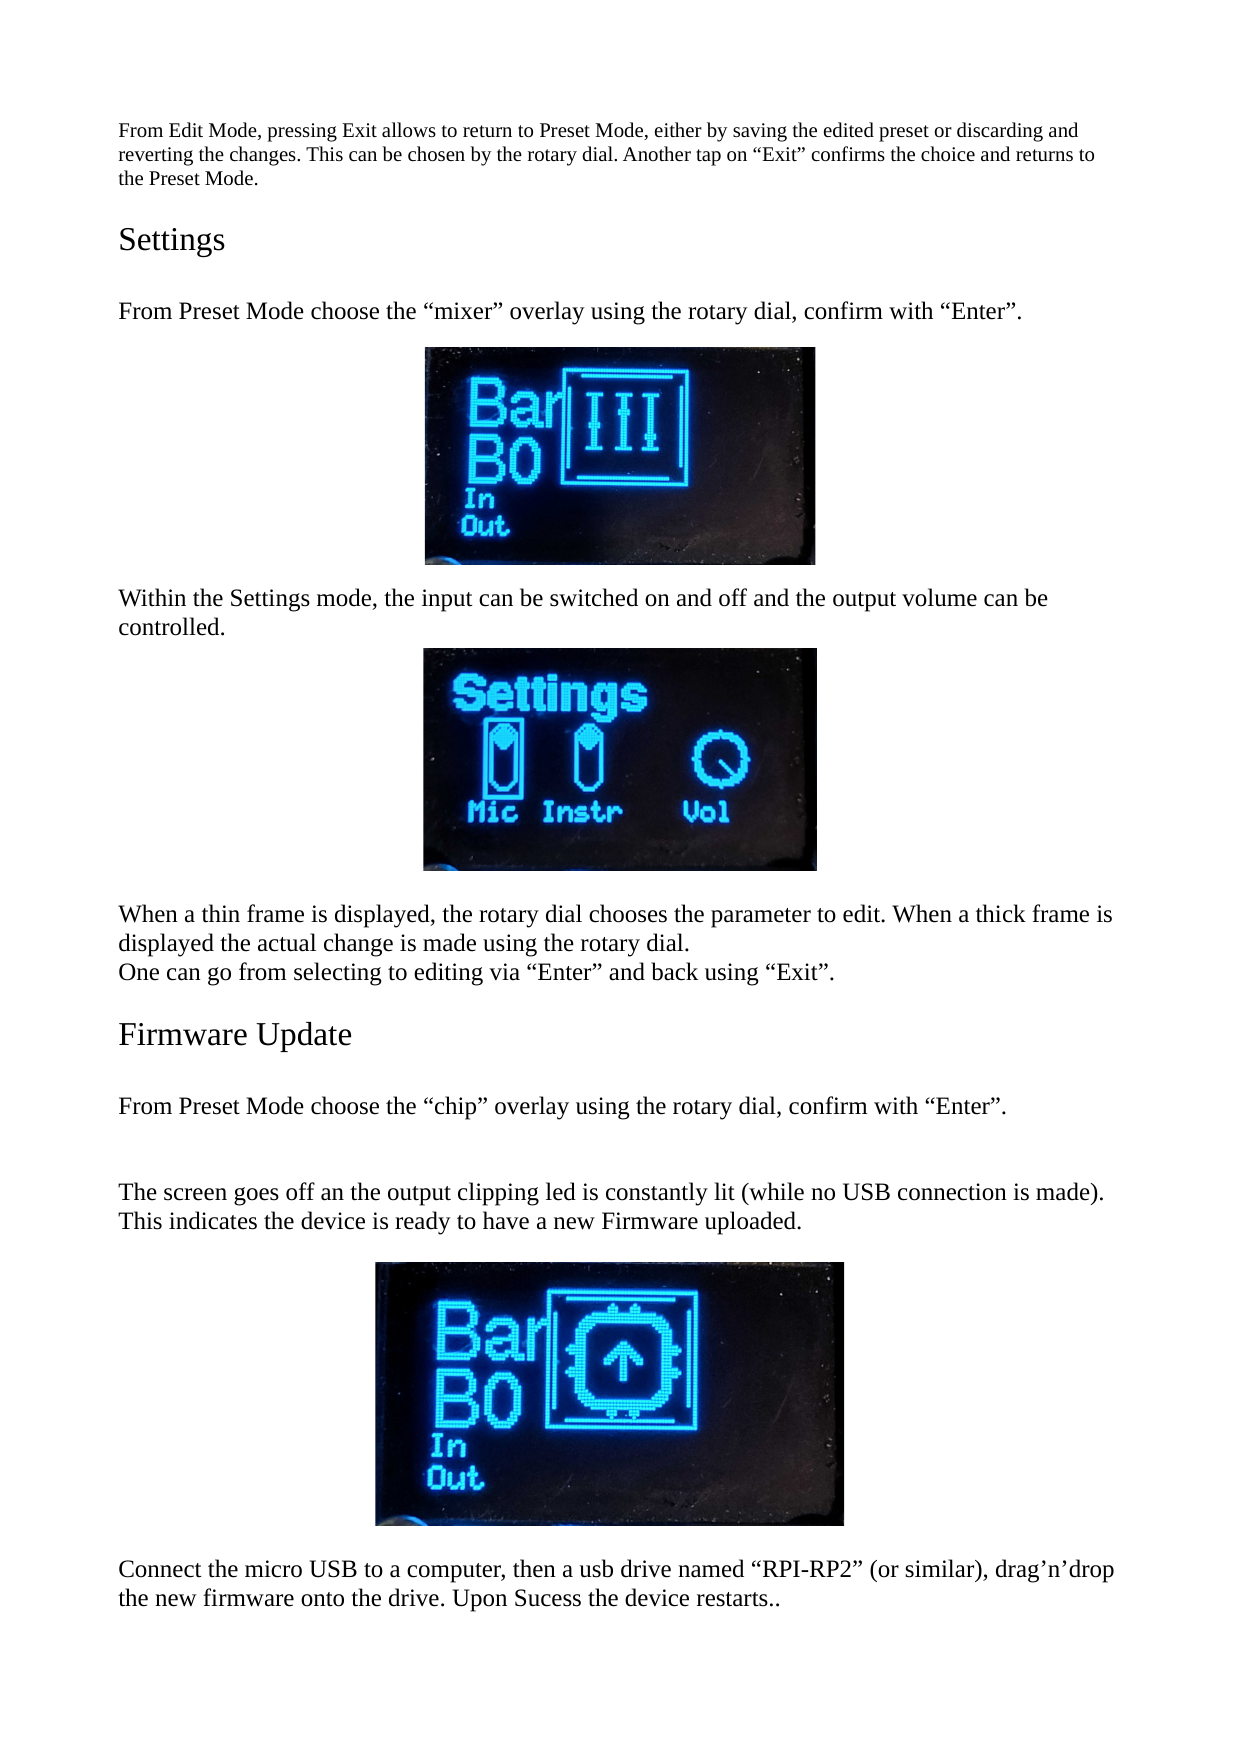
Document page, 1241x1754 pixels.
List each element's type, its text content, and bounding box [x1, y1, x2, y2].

text From Preset Mode choose the “mixer” overlay using the rotary dial, confirm with “Enter”. [118, 296, 1122, 324]
text One can go from selecting to editing via “Enter” and back using “Exit”. [118, 957, 1122, 986]
text Firmware Update [118, 1014, 1122, 1053]
text When a thin frame is displayed, the rotary dial chooses the parameter to edit. When a thick frame is displayed the actual change is made using the rotary dial. [118, 899, 1122, 957]
text Connect the micro USB to a computer, then a usb drive named “RPI-RP2” (or similar), drag’n’drop the new firmware onto the drive. Upon Sucess the device restarts.. [118, 1554, 1122, 1612]
picture [375, 1262, 845, 1526]
text The screen goes off an the output clipping led is constantly lit (while no USB connection is made). This indicates the device is ready to have a new Firmware uploaded. [118, 1177, 1122, 1235]
text From Edit Mode, pressing Exit allows to return to Preset Mode, either by saving the edited preset or discarding and reverting the changes. This can be chosen by the rotary dial. Another tap on “Exit” confirms the choice and returns to the Preset Mode. [118, 118, 1122, 190]
text From Preset Mode choose the “chip” overlay using the rotary dial, confirm with “Enter”. [118, 1091, 1122, 1120]
picture [424, 347, 816, 565]
text Within the Settings mode, the input can be switched on and off and the output volume can be controlled. [118, 583, 1122, 641]
picture [423, 648, 817, 871]
text Settings [118, 219, 1122, 257]
